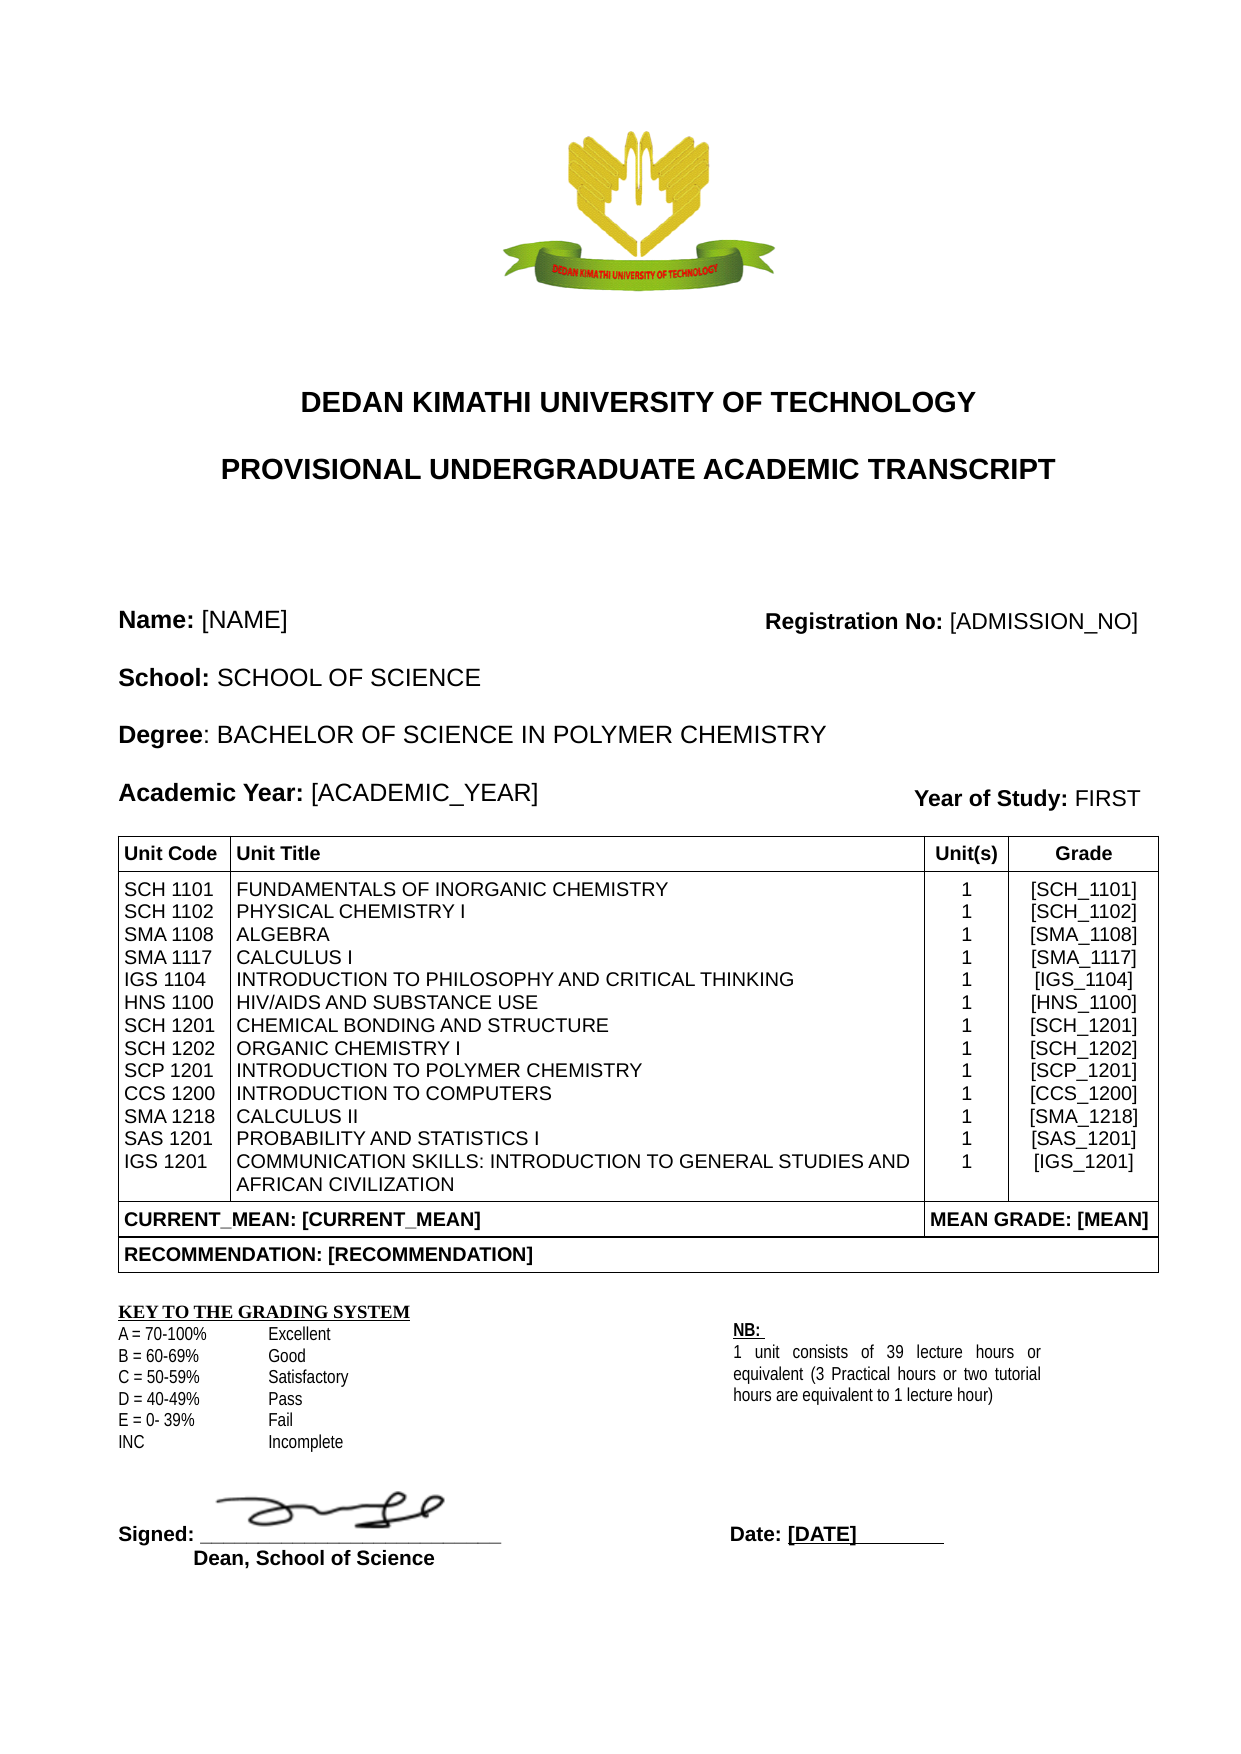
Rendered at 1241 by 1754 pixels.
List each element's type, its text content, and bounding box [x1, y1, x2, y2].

table_cell RECOMMENDATION: [RECOMMENDATION] [119, 1238, 1158, 1272]
text School: SCHOOL OF SCIENCE [118, 663, 1159, 692]
text Name: [NAME] [118, 606, 656, 634]
text C = 50-59% Satisfactory [118, 1366, 1159, 1388]
text A = 70-100% Excellent [118, 1323, 1159, 1344]
text Signed: __________________________ Date: [DATE] [118, 1522, 1159, 1546]
text KEY TO THE GRADING SYSTEM [118, 1301, 1159, 1323]
table_cell MEAN GRADE: [MEAN] [925, 1202, 1158, 1236]
text INC Incomplete [118, 1431, 1159, 1452]
text Degree: BACHELOR OF SCIENCE IN POLYMER CHEMISTRY [118, 721, 1159, 749]
table_header Grade [1009, 837, 1158, 871]
table_cell CURRENT_MEAN: [CURRENT_MEAN] [119, 1202, 924, 1236]
table_cell [SCH_1101] [SCH_1102] [SMA_1108] [SMA_1117] [IGS_1104] [HNS_1100] [SCH_1201] [SCH_1202] [SCP_1201] [CCS_1200] [SMA_1218] [SAS_1201] [IGS_1201] [1009, 872, 1158, 1201]
table_cell SCH 1101 SCH 1102 SMA 1108 SMA 1117 IGS 1104 HNS 1100 SCH 1201 SCH 1202 SCP 1201 CCS 1200 SMA 1218 SAS 1201 IGS 1201 [119, 872, 230, 1201]
table_cell FUNDAMENTALS OF INORGANIC CHEMISTRY PHYSICAL CHEMISTRY I ALGEBRA CALCULUS I INTRODUCTION TO PHILOSOPHY AND CRITICAL THINKING HIV/AIDS AND SUBSTANCE USE CHEMICAL BONDING AND STRUCTURE ORGANIC CHEMISTRY I INTRODUCTION TO POLYMER CHEMISTRY INTRODUCTION TO COMPUTERS CALCULUS II PROBABILITY AND STATISTICS I COMMUNICATION SKILLS: INTRODUCTION TO GENERAL STUDIES AND AFRICAN CIVILIZATION [231, 872, 924, 1201]
text B = 60-69% Good [118, 1344, 1159, 1366]
text D = 40-49% Pass [118, 1388, 1159, 1409]
text E = 0- 39% Fail [118, 1409, 1159, 1431]
text DEDAN KIMATHI UNIVERSITY OF TECHNOLOGY [118, 385, 1159, 419]
table_header Unit Code [119, 837, 230, 871]
text Academic Year: [ACADEMIC_YEAR] [118, 778, 829, 807]
table_cell 1 1 1 1 1 1 1 1 1 1 1 1 1 [925, 872, 1008, 1201]
table_header Unit Title [231, 837, 924, 871]
text PROVISIONAL UNDERGRADUATE ACADEMIC TRANSCRIPT [118, 452, 1159, 486]
table_header Unit(s) [925, 837, 1008, 871]
text Dean, School of Science [118, 1546, 1159, 1570]
